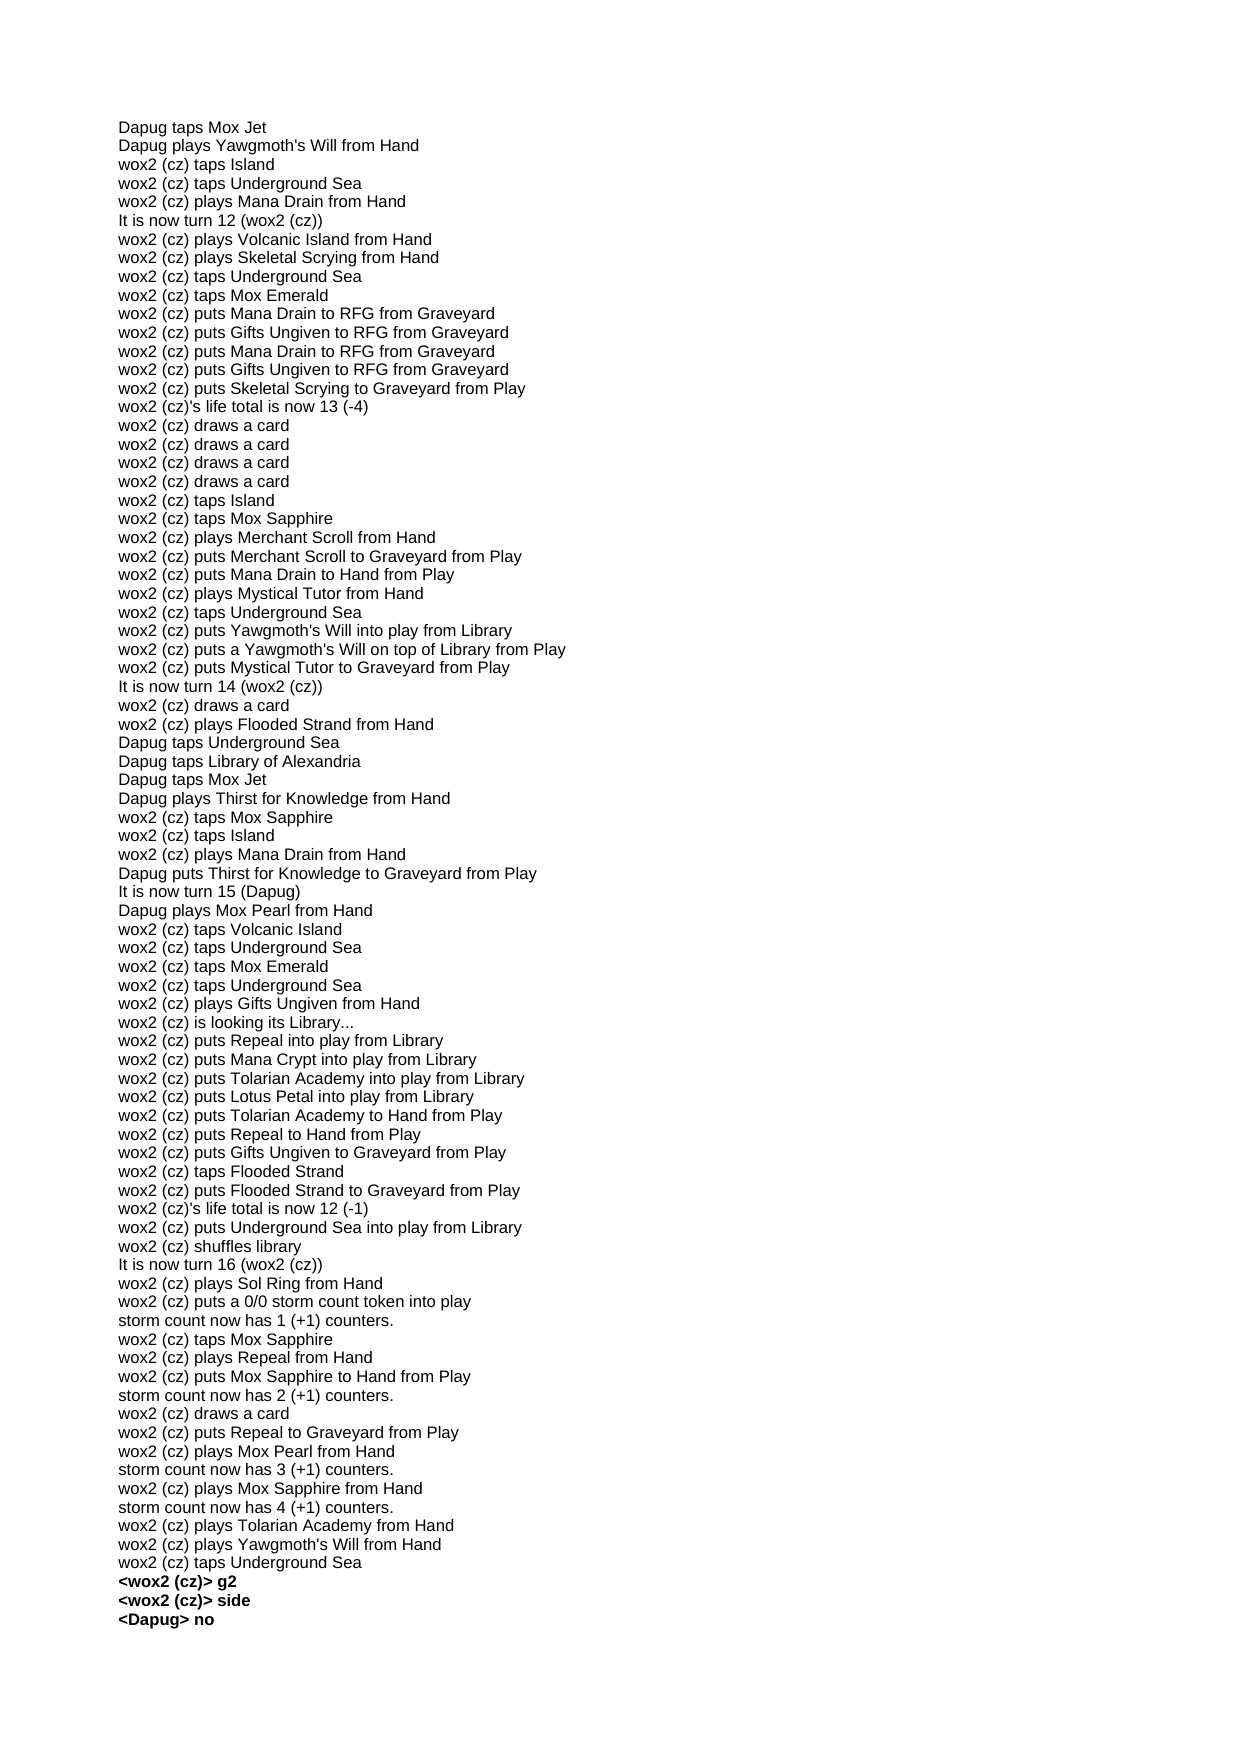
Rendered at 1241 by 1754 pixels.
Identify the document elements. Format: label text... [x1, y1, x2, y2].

text Dapug taps Underground Sea [118, 733, 1122, 752]
text wox2 (cz) puts Merchant Scroll to Graveyard from Play [118, 547, 1122, 566]
text storm count now has 3 (+1) counters. [118, 1461, 1122, 1479]
text wox2 (cz) puts Lotus Petal into play from Library [118, 1088, 1122, 1106]
text Dapug puts Thirst for Knowledge to Graveyard from Play [118, 864, 1122, 883]
text wox2 (cz) puts Repeal into play from Library [118, 1032, 1122, 1050]
text wox2 (cz) draws a card [118, 435, 1122, 454]
text wox2 (cz) puts Yawgmoth's Will into play from Library [118, 622, 1122, 640]
text Dapug taps Library of Alexandria [118, 752, 1122, 771]
text wox2 (cz) taps Volcanic Island [118, 920, 1122, 938]
text wox2 (cz) puts Gifts Ungiven to RFG from Graveyard [118, 361, 1122, 379]
text wox2 (cz) taps Underground Sea [118, 976, 1122, 994]
text It is now turn 12 (wox2 (cz)) [118, 211, 1122, 230]
text wox2 (cz) taps Mox Emerald [118, 286, 1122, 304]
text wox2 (cz) plays Flooded Strand from Hand [118, 715, 1122, 733]
text wox2 (cz) puts Tolarian Academy into play from Library [118, 1069, 1122, 1088]
text Dapug plays Mox Pearl from Hand [118, 901, 1122, 920]
text <wox2 (cz)> g2 [118, 1572, 1122, 1591]
text wox2 (cz) taps Flooded Strand [118, 1162, 1122, 1181]
text wox2 (cz) taps Island [118, 155, 1122, 174]
text wox2 (cz) plays Skeletal Scrying from Hand [118, 249, 1122, 267]
text wox2 (cz) puts Mox Sapphire to Hand from Play [118, 1367, 1122, 1386]
text wox2 (cz) taps Mox Sapphire [118, 1330, 1122, 1349]
text Dapug plays Yawgmoth's Will from Hand [118, 137, 1122, 155]
text wox2 (cz) puts Gifts Ungiven to Graveyard from Play [118, 1144, 1122, 1162]
text wox2 (cz) plays Mox Pearl from Hand [118, 1442, 1122, 1461]
text wox2 (cz) taps Underground Sea [118, 603, 1122, 622]
text wox2 (cz) draws a card [118, 416, 1122, 435]
text It is now turn 15 (Dapug) [118, 883, 1122, 901]
text storm count now has 2 (+1) counters. [118, 1386, 1122, 1405]
text <Dapug> no [118, 1610, 1122, 1628]
text It is now turn 16 (wox2 (cz)) [118, 1256, 1122, 1274]
text wox2 (cz) draws a card [118, 454, 1122, 472]
text wox2 (cz) plays Merchant Scroll from Hand [118, 528, 1122, 547]
text wox2 (cz) is looking its Library... [118, 1013, 1122, 1032]
text wox2 (cz) taps Underground Sea [118, 174, 1122, 193]
text wox2 (cz) draws a card [118, 472, 1122, 491]
text wox2 (cz) puts Tolarian Academy to Hand from Play [118, 1106, 1122, 1125]
text wox2 (cz) taps Mox Sapphire [118, 510, 1122, 528]
text wox2 (cz) taps Island [118, 827, 1122, 845]
text wox2 (cz) draws a card [118, 696, 1122, 715]
text wox2 (cz) taps Mox Sapphire [118, 808, 1122, 827]
text wox2 (cz) plays Mystical Tutor from Hand [118, 584, 1122, 603]
text wox2 (cz) puts a Yawgmoth's Will on top of Library from Play [118, 640, 1122, 659]
text <wox2 (cz)> side [118, 1591, 1122, 1610]
text wox2 (cz) puts Skeletal Scrying to Graveyard from Play [118, 379, 1122, 398]
text wox2 (cz) puts a 0/0 storm count token into play [118, 1293, 1122, 1311]
text wox2 (cz) plays Mana Drain from Hand [118, 845, 1122, 864]
text wox2 (cz) puts Mana Drain to RFG from Graveyard [118, 304, 1122, 323]
text wox2 (cz) taps Underground Sea [118, 1554, 1122, 1572]
text wox2 (cz) plays Sol Ring from Hand [118, 1274, 1122, 1293]
text wox2 (cz) puts Mana Crypt into play from Library [118, 1050, 1122, 1069]
text wox2 (cz) taps Underground Sea [118, 938, 1122, 957]
text wox2 (cz) puts Repeal to Hand from Play [118, 1125, 1122, 1144]
text It is now turn 14 (wox2 (cz)) [118, 677, 1122, 696]
text wox2 (cz) plays Repeal from Hand [118, 1349, 1122, 1367]
text wox2 (cz) puts Underground Sea into play from Library [118, 1218, 1122, 1237]
text wox2 (cz) plays Mox Sapphire from Hand [118, 1479, 1122, 1498]
text wox2 (cz) puts Mana Drain to Hand from Play [118, 566, 1122, 584]
text wox2 (cz) plays Gifts Ungiven from Hand [118, 994, 1122, 1013]
text wox2 (cz) puts Flooded Strand to Graveyard from Play [118, 1181, 1122, 1199]
text storm count now has 1 (+1) counters. [118, 1311, 1122, 1330]
text wox2 (cz) puts Mana Drain to RFG from Graveyard [118, 342, 1122, 361]
text wox2 (cz) puts Repeal to Graveyard from Play [118, 1423, 1122, 1442]
text wox2 (cz) plays Tolarian Academy from Hand [118, 1517, 1122, 1535]
text wox2 (cz) puts Gifts Ungiven to RFG from Graveyard [118, 323, 1122, 342]
text wox2 (cz) taps Mox Emerald [118, 957, 1122, 976]
text wox2 (cz)'s life total is now 12 (-1) [118, 1199, 1122, 1218]
text Dapug plays Thirst for Knowledge from Hand [118, 789, 1122, 808]
text wox2 (cz) plays Yawgmoth's Will from Hand [118, 1535, 1122, 1554]
text Dapug taps Mox Jet [118, 118, 1122, 137]
text wox2 (cz) shuffles library [118, 1237, 1122, 1256]
text wox2 (cz) puts Mystical Tutor to Graveyard from Play [118, 659, 1122, 677]
text wox2 (cz) draws a card [118, 1405, 1122, 1423]
text wox2 (cz) taps Underground Sea [118, 267, 1122, 286]
text wox2 (cz) plays Mana Drain from Hand [118, 193, 1122, 211]
text wox2 (cz) taps Island [118, 491, 1122, 510]
text wox2 (cz)'s life total is now 13 (-4) [118, 398, 1122, 416]
text wox2 (cz) plays Volcanic Island from Hand [118, 230, 1122, 249]
text Dapug taps Mox Jet [118, 771, 1122, 789]
text storm count now has 4 (+1) counters. [118, 1498, 1122, 1517]
